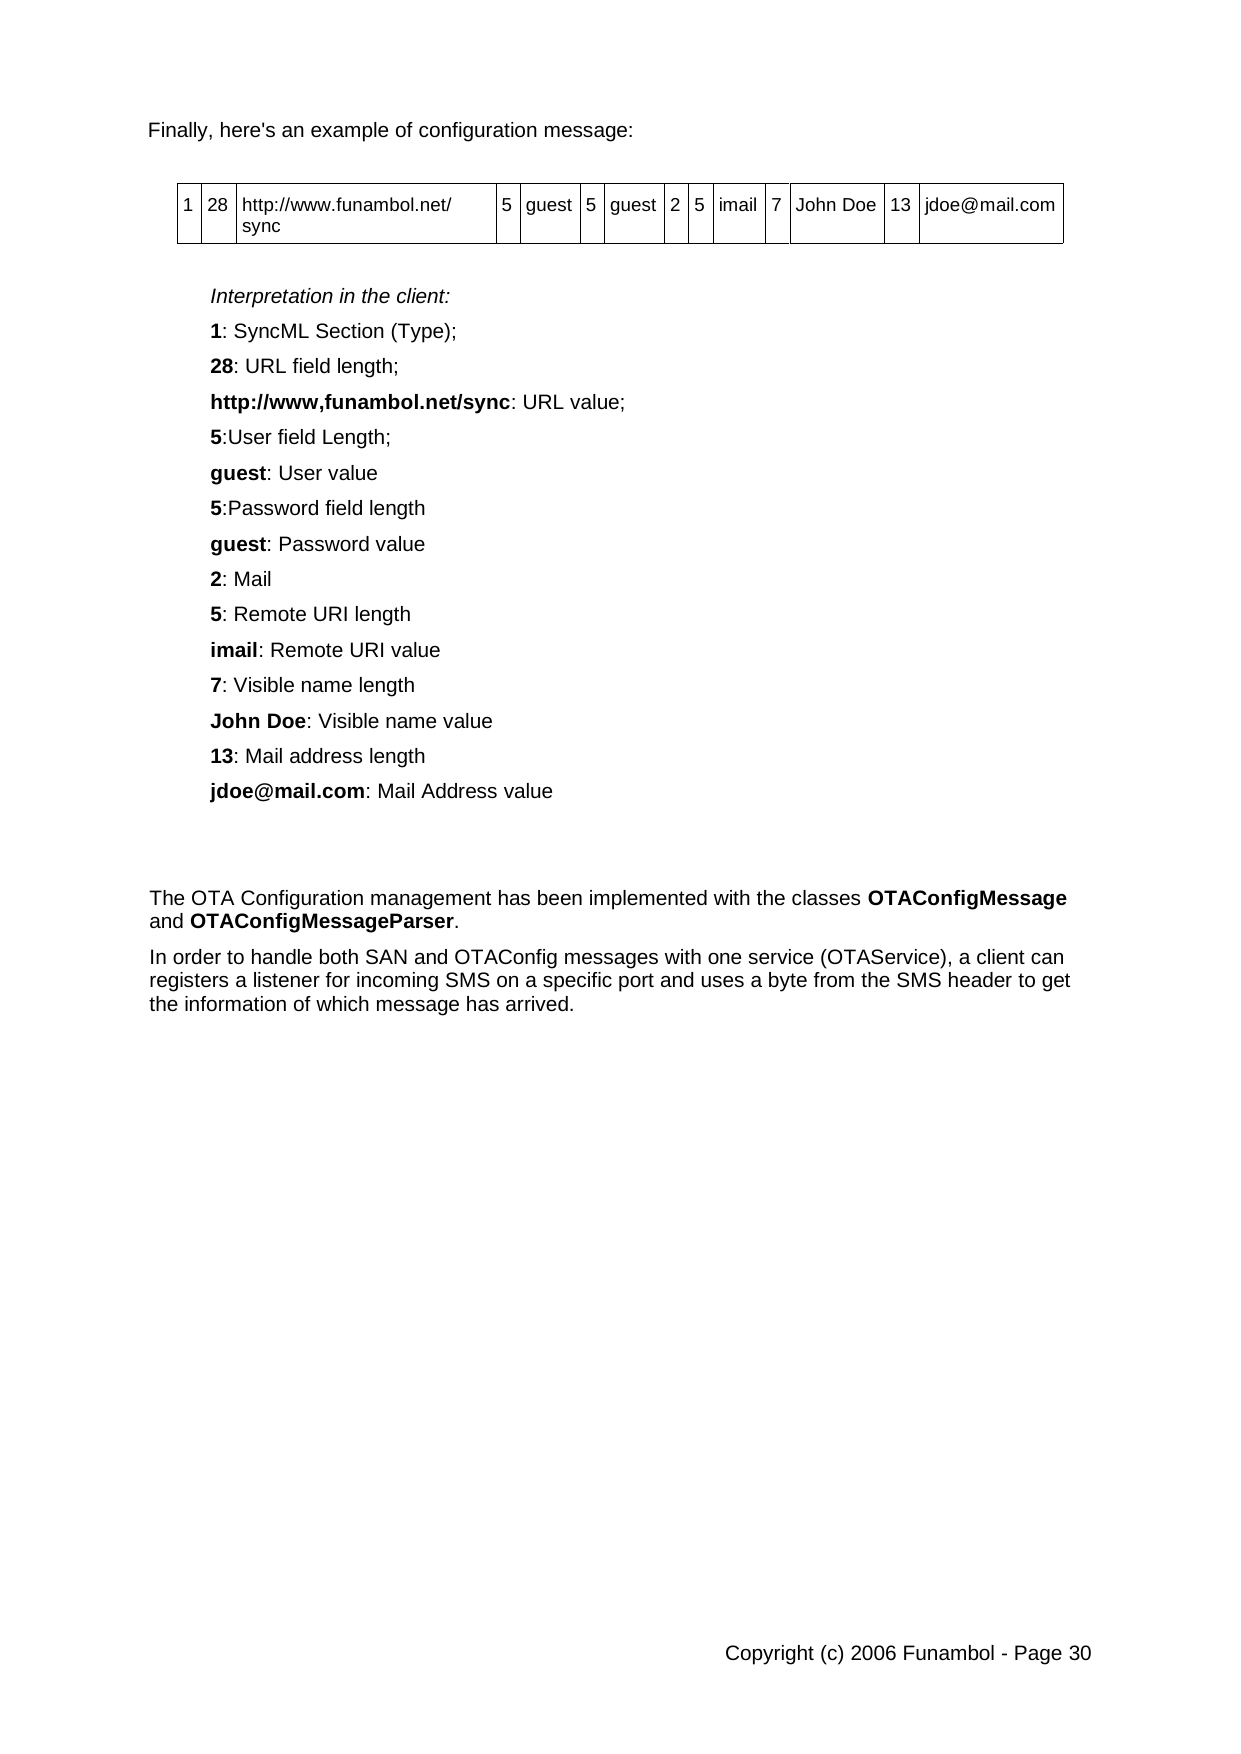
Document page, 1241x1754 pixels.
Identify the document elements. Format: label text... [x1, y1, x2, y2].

text jdoe@mail.com: Mail Address value [210, 780, 1093, 803]
text The OTA Configuration management has been implemented with the classes OTAConfigMessage and OTAConfigMessageParser. [149, 886, 1093, 933]
text Finally, here's an example of configuration message: [148, 118, 1093, 142]
table_header 2 [665, 184, 688, 243]
table_header 13 [885, 184, 919, 243]
table_header imail [714, 184, 765, 243]
text 7: Visible name length [210, 674, 1093, 697]
text 5:User field Length; [210, 426, 1093, 449]
table_header 1 [178, 184, 201, 243]
table_header 5 [497, 184, 520, 243]
table_header 28 [202, 184, 236, 243]
text 28: URL field length; [210, 355, 1093, 378]
table_header 7 [766, 184, 789, 243]
text 13: Mail address length [210, 744, 1093, 768]
text In order to handle both SAN and OTAConfig messages with one service (OTAService), a client can registers a listener for incoming SMS on a specific port and uses a byte from the SMS header to get the information of which message has arrived. [149, 945, 1093, 1016]
text 2: Mail [210, 567, 1093, 591]
text imail: Remote URI value [210, 638, 1093, 662]
text guest: User value [210, 461, 1093, 485]
text http://www,funambol.net/sync: URL value; [210, 390, 1093, 414]
table_header guest [521, 184, 580, 243]
table_header guest [605, 184, 664, 243]
text 5: Remote URI length [210, 603, 1093, 626]
table_header jdoe@mail.com [920, 184, 1063, 243]
table_header John Doe [791, 184, 884, 243]
text Interpretation in the client: [210, 284, 1093, 308]
table_header 5 [689, 184, 713, 243]
text guest: Password value [210, 532, 1093, 556]
text John Doe: Visible name value [210, 709, 1093, 733]
table_header 5 [581, 184, 604, 243]
table_header http://www.funambol.net/sync [237, 184, 496, 243]
text 1: SyncML Section (Type); [210, 319, 1093, 343]
text 5:Password field length [210, 497, 1093, 520]
